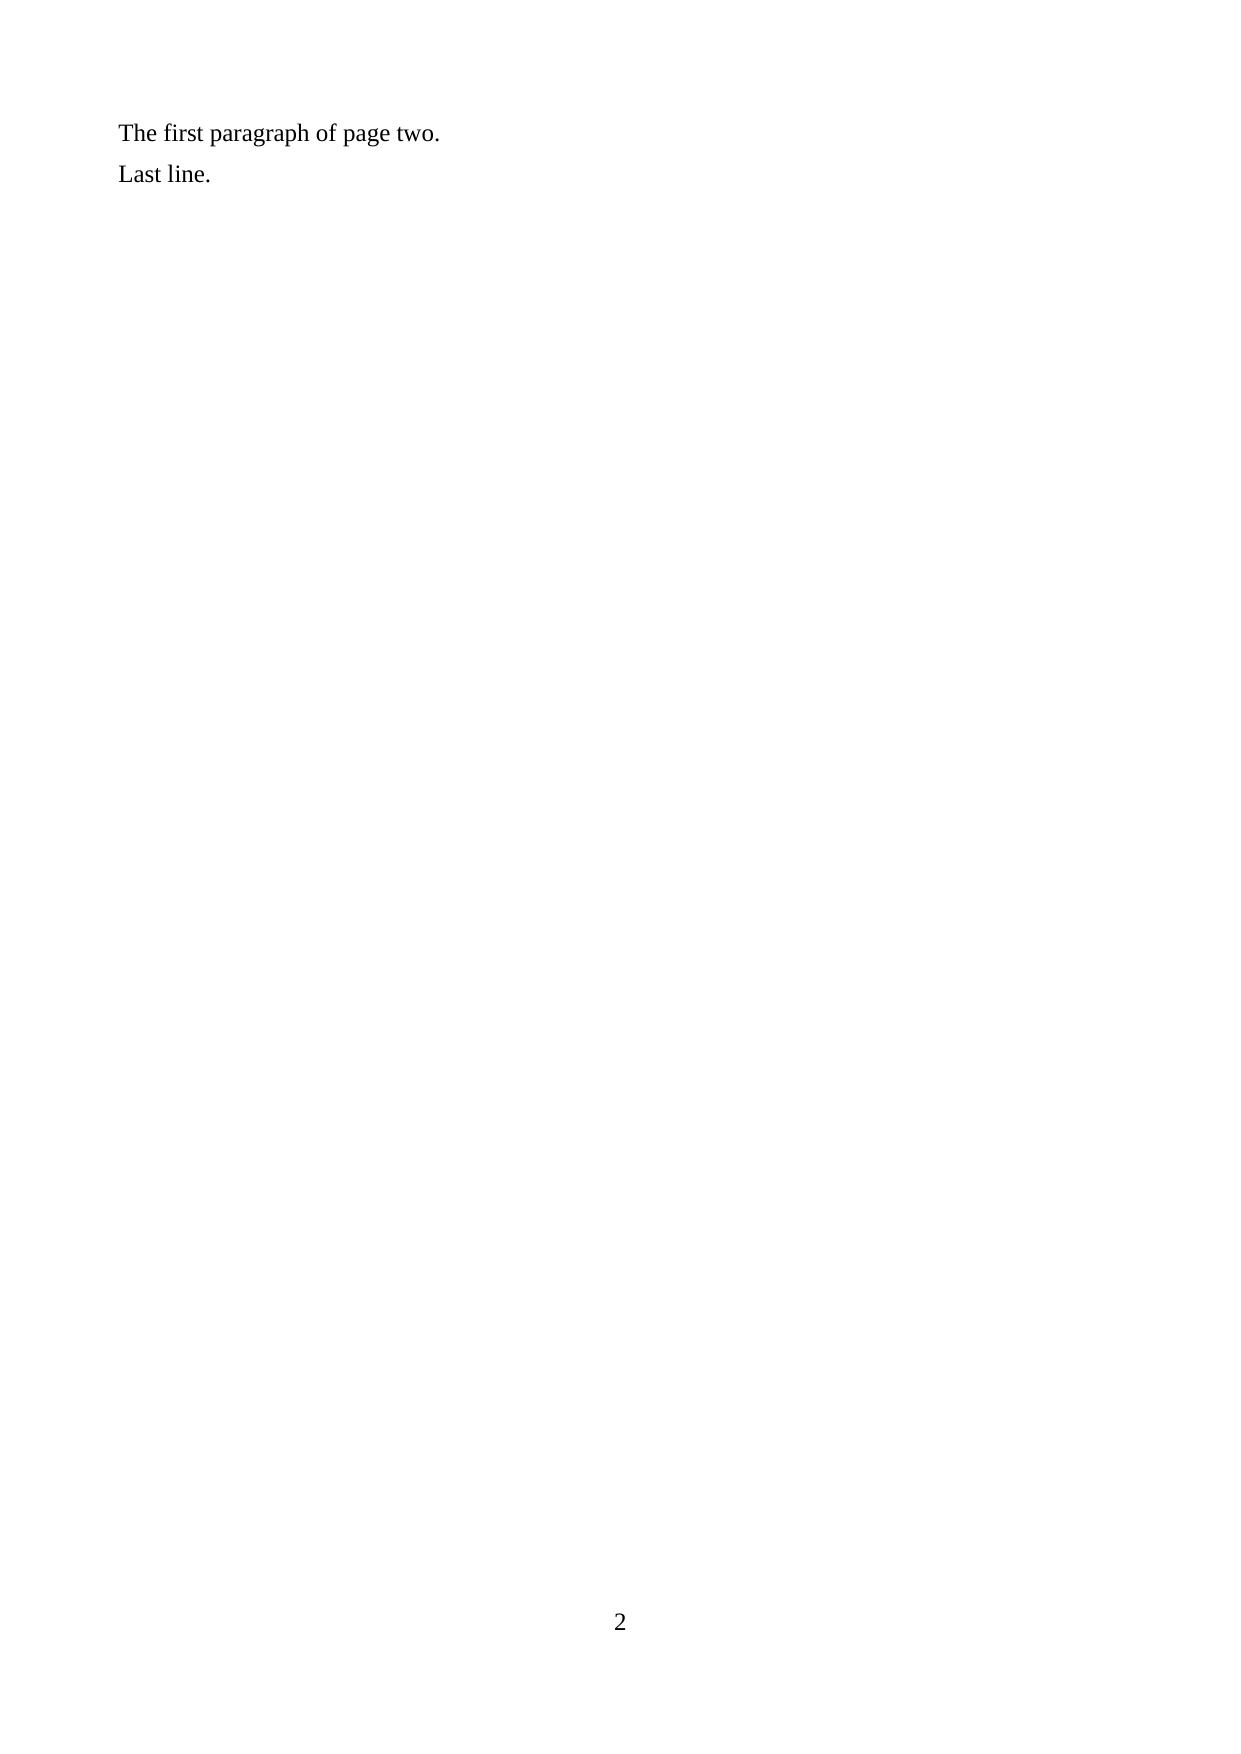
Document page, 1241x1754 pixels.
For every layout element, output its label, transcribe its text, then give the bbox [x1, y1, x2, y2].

text The first paragraph of page two. [118, 118, 1122, 147]
text Last line. [118, 159, 1122, 188]
